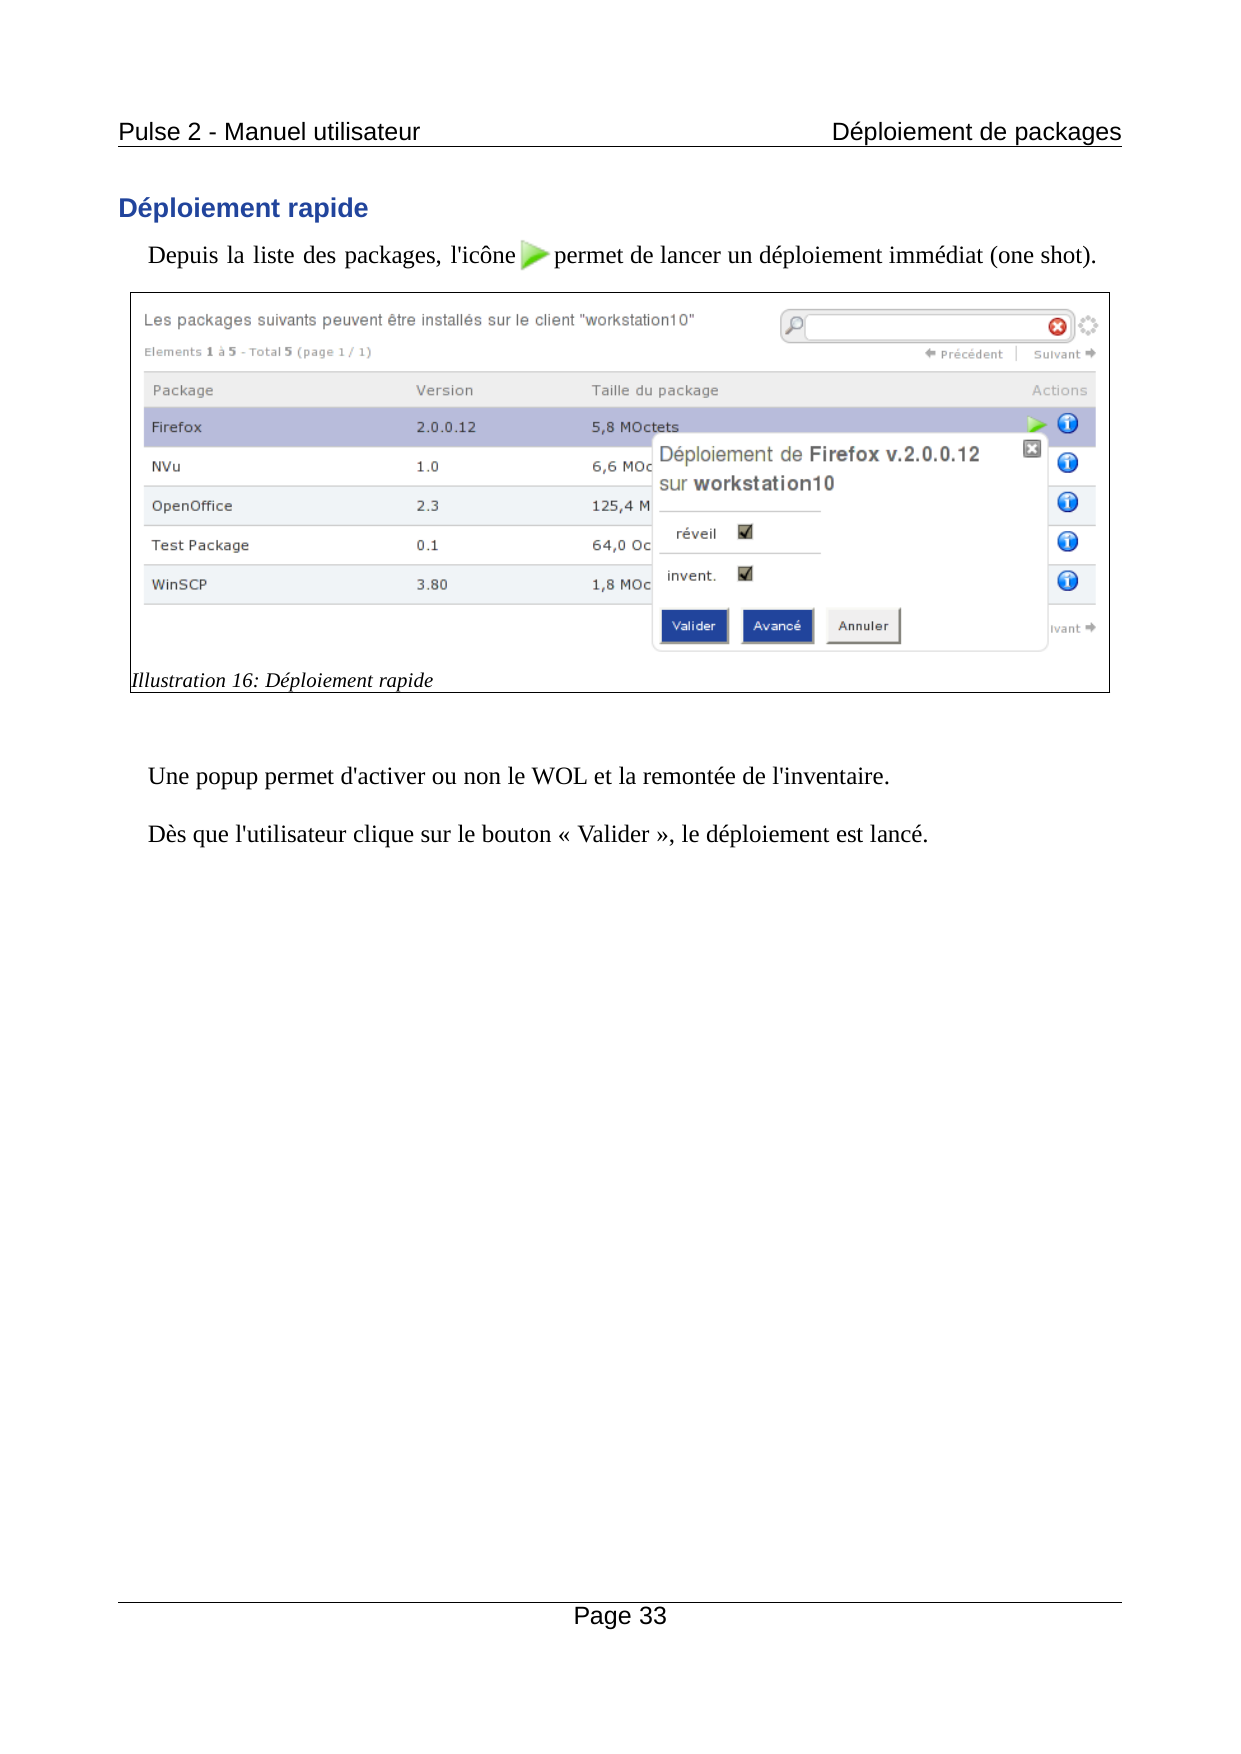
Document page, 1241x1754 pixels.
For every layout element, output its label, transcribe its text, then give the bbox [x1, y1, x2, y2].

text Depuis la liste des packages, l'icône [118, 241, 516, 269]
picture [516, 237, 554, 274]
text permet de lancer un déploiement immédiat (one shot). [554, 241, 1122, 269]
text Dès que l'utilisateur clique sur le bouton « Valider », le déploiement est lancé. [118, 819, 1122, 848]
text Illustration 16: Déploiement rapide [131, 306, 1109, 692]
text Une popup permet d'activer ou non le WOL et la remontée de l'inventaire. [118, 762, 1122, 790]
subtitle Déploiement rapide [118, 193, 1122, 223]
picture [140, 305, 1101, 657]
